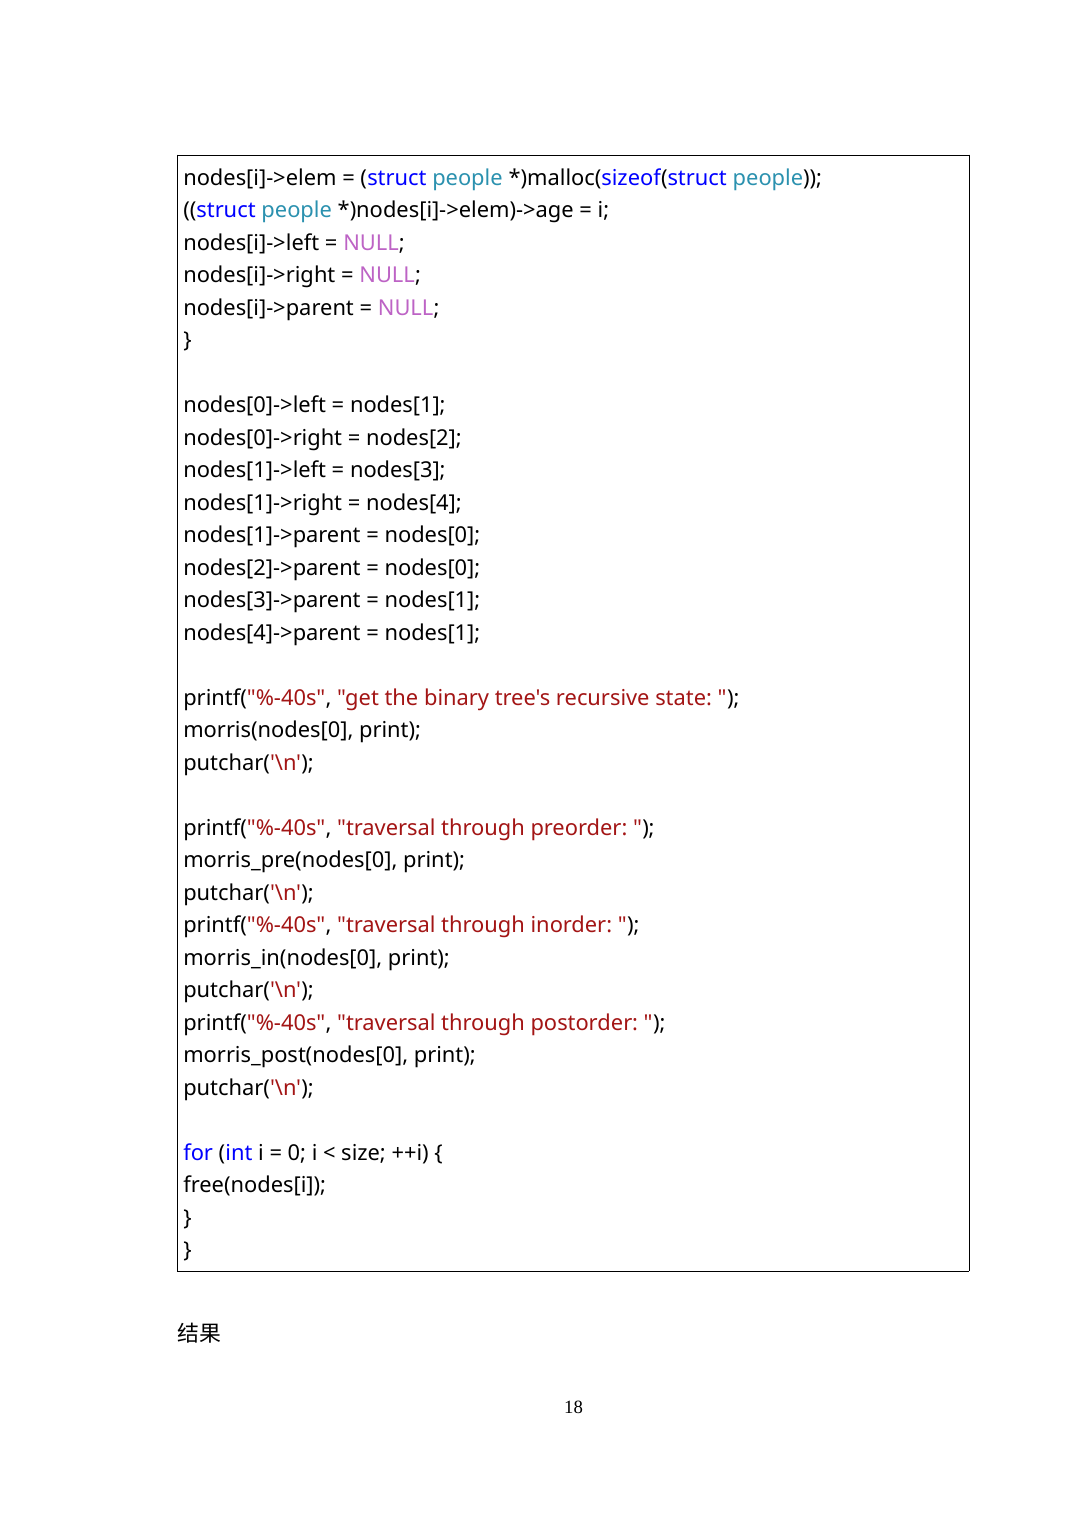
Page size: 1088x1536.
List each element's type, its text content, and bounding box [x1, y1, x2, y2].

text 结果 [177, 1316, 969, 1348]
table_header nodes[i]->elem = (struct people *)malloc(sizeof(struct people)); ((struct people *)nodes[i]->elem)->age = i; nodes[i]->left = NULL; nodes[i]->right = NULL; nodes[i]->parent = NULL; } nodes[0]->left = nodes[1]; nodes[0]->right = nodes[2]; nodes[1]->left = nodes[3]; nodes[1]->right = nodes[4]; nodes[1]->parent = nodes[0]; nodes[2]->parent = nodes[0]; nodes[3]->parent = nodes[1]; nodes[4]->parent = nodes[1]; printf("%-40s", "get the binary tree's recursive state: "); morris(nodes[0], print); putchar('\n'); printf("%-40s", "traversal through preorder: "); morris_pre(nodes[0], print); putchar('\n'); printf("%-40s", "traversal through inorder: "); morris_in(nodes[0], print); putchar('\n'); printf("%-40s", "traversal through postorder: "); morris_post(nodes[0], print); putchar('\n'); for (int i = 0; i < size; ++i) { free(nodes[i]); } } [178, 156, 969, 1271]
